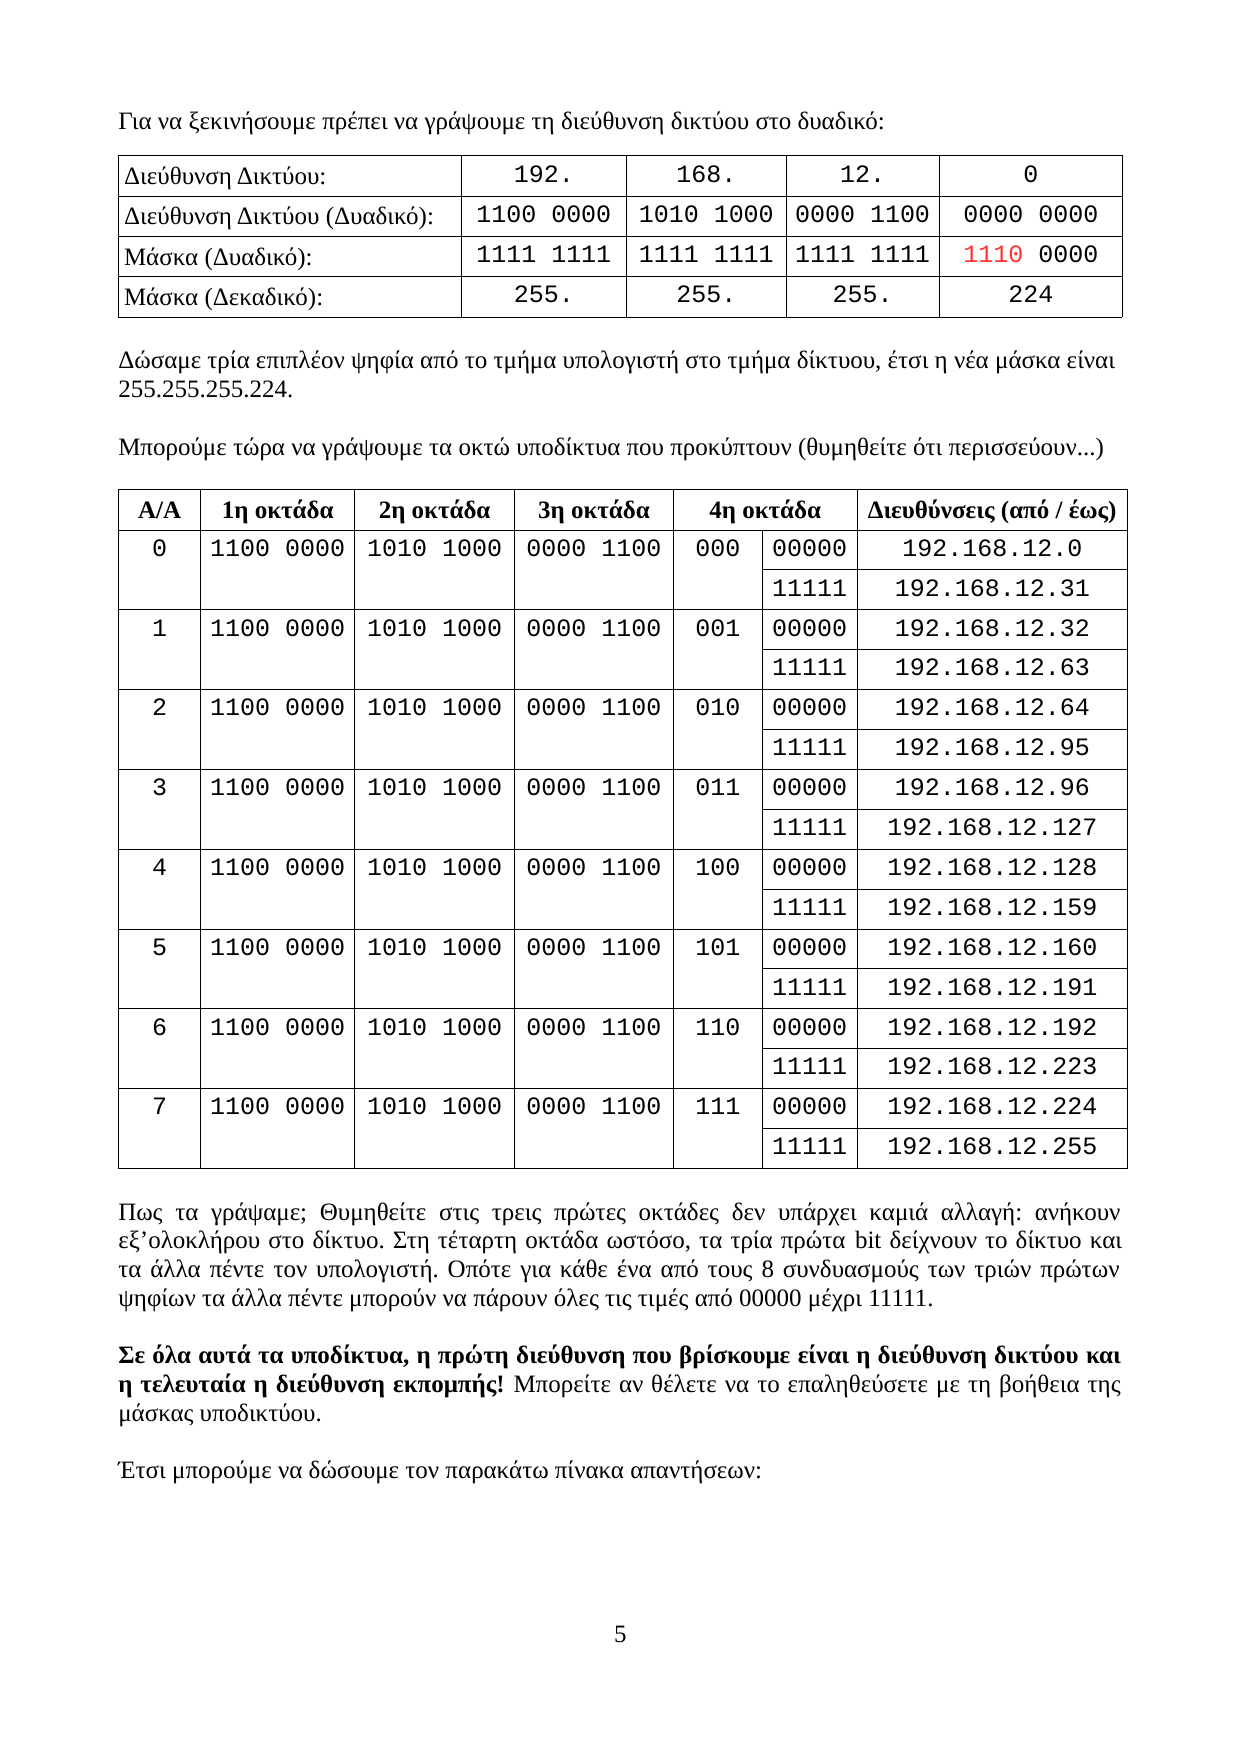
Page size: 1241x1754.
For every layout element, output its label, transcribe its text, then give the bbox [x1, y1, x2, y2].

table_cell 00000 [763, 770, 857, 809]
table_cell 1 [119, 610, 200, 689]
table_cell 1110 0000 [940, 237, 1122, 276]
table_cell 11111 [763, 570, 857, 609]
table_cell 0000 0000 [940, 197, 1122, 236]
table_cell 0000 1100 [515, 1009, 673, 1088]
table_cell 192.168.12.127 [858, 810, 1127, 849]
table_cell 5 [119, 930, 200, 1008]
text Σε όλα αυτά τα υποδίκτυα, η πρώτη διεύθυνση που βρίσκουμε είναι η διεύθυνση δικτύου και η τελευταία η διεύθυνση εκπομπής! Μπορείτε αν θέλετε να το επαληθεύσετε με τη βοήθεια της μάσκας υποδικτύου. [118, 1340, 1122, 1427]
table_cell 1100 0000 [201, 531, 354, 609]
table_cell 192.168.12.159 [858, 890, 1127, 928]
table_cell 100 [674, 850, 762, 928]
table_cell 00000 [763, 930, 857, 968]
table_cell 1010 1000 [355, 610, 514, 689]
table_cell 11111 [763, 890, 857, 928]
table_cell 0000 1100 [515, 770, 673, 849]
table_cell 6 [119, 1009, 200, 1088]
table_cell 0000 1100 [515, 531, 673, 609]
table_cell 1100 0000 [462, 197, 626, 236]
text Έτσι μπορούμε να δώσουμε τον παρακάτω πίνακα απαντήσεων: [118, 1455, 1122, 1484]
text Δώσαμε τρία επιπλέον ψηφία από το τμήμα υπολογιστή στο τμήμα δίκτυου, έτσι η νέα μάσκα είναι 255.255.255.224. [118, 345, 1122, 403]
table_cell 4 [119, 850, 200, 928]
table_cell 00000 [763, 850, 857, 888]
table_cell 2 [119, 690, 200, 769]
table_cell 192.168.12.223 [858, 1049, 1127, 1088]
table_cell 1010 1000 [355, 1089, 514, 1168]
table_cell 1100 0000 [201, 850, 354, 928]
table_header 1η οκτάδα [201, 490, 354, 529]
table_cell 110 [674, 1009, 762, 1088]
table_cell 010 [674, 690, 762, 769]
table_cell 192.168.12.191 [858, 969, 1127, 1008]
table_cell Μάσκα (Δεκαδικό): [119, 277, 461, 317]
table_header 192. [462, 156, 626, 196]
table_cell 192.168.12.64 [858, 690, 1127, 729]
table_cell 0000 1100 [515, 930, 673, 1008]
table_cell 111 [674, 1089, 762, 1168]
table_cell 192.168.12.160 [858, 930, 1127, 968]
table_cell 192.168.12.192 [858, 1009, 1127, 1048]
table_header 12. [787, 156, 939, 196]
table_cell 101 [674, 930, 762, 1008]
table_cell 0000 1100 [515, 690, 673, 769]
table_cell 001 [674, 610, 762, 689]
table_header Διεύθυνση Δικτύου: [119, 156, 461, 196]
table_cell 011 [674, 770, 762, 849]
table_cell 1010 1000 [355, 1009, 514, 1088]
table_cell 0000 1100 [515, 610, 673, 689]
table_cell 255. [462, 277, 626, 317]
table_cell 1111 1111 [787, 237, 939, 276]
table_cell 11111 [763, 810, 857, 849]
table_cell 192.168.12.128 [858, 850, 1127, 888]
table_header Διευθύνσεις (από / έως) [858, 490, 1127, 529]
table_cell 1010 1000 [355, 770, 514, 849]
table_cell 00000 [763, 690, 857, 729]
table_cell 0000 1100 [787, 197, 939, 236]
table_cell 1010 1000 [355, 850, 514, 928]
table_cell 255. [787, 277, 939, 317]
table_cell 7 [119, 1089, 200, 1168]
table_cell 192.168.12.0 [858, 531, 1127, 569]
table_cell Μάσκα (Δυαδικό): [119, 237, 461, 276]
text Για να ξεκινήσουμε πρέπει να γράψουμε τη διεύθυνση δικτύου στο δυαδικό: [118, 106, 1122, 135]
table_cell 192.168.12.32 [858, 610, 1127, 649]
table_cell 192.168.12.224 [858, 1089, 1127, 1128]
table_cell 11111 [763, 969, 857, 1008]
text Πως τα γράψαμε; Θυμηθείτε στις τρεις πρώτες οκτάδες δεν υπάρχει καμιά αλλαγή: ανήκουν εξ’ολοκλήρου στο δίκτυο. Στη τέταρτη οκτάδα ωστόσο, τα τρία πρώτα bit δείχνουν το δίκτυο και τα άλλα πέντε τον υπολογιστή. Οπότε για κάθε ένα από τους 8 συνδυασμούς των τριών πρώτων ψηφίων τα άλλα πέντε μπορούν να πάρουν όλες τις τιμές από 00000 μέχρι 11111. [118, 1197, 1122, 1312]
table_cell 11111 [763, 1049, 857, 1088]
table_cell 00000 [763, 1089, 857, 1128]
table_cell 00000 [763, 610, 857, 649]
table_cell 0 [119, 531, 200, 609]
table_cell 11111 [763, 650, 857, 689]
table_cell 11111 [763, 730, 857, 769]
table_cell 192.168.12.31 [858, 570, 1127, 609]
table_cell 000 [674, 531, 762, 609]
table_cell 1111 1111 [462, 237, 626, 276]
table_cell 00000 [763, 531, 857, 569]
table_cell 1100 0000 [201, 770, 354, 849]
table_cell 1010 1000 [355, 531, 514, 609]
table_cell Διεύθυνση Δικτύου (Δυαδικό): [119, 197, 461, 236]
table_cell 1100 0000 [201, 1009, 354, 1088]
table_header Α/Α [119, 490, 200, 529]
table_header 2η οκτάδα [355, 490, 514, 529]
table_cell 1100 0000 [201, 930, 354, 1008]
table_cell 1100 0000 [201, 690, 354, 769]
table_cell 192.168.12.95 [858, 730, 1127, 769]
table_header 3η οκτάδα [515, 490, 673, 529]
table_cell 3 [119, 770, 200, 849]
table_cell 0000 1100 [515, 1089, 673, 1168]
table_cell 192.168.12.255 [858, 1129, 1127, 1168]
table_cell 0000 1100 [515, 850, 673, 928]
table_header 168. [627, 156, 786, 196]
table_header 4η οκτάδα [674, 490, 857, 529]
table_header 0 [940, 156, 1122, 196]
table_cell 1010 1000 [355, 690, 514, 769]
table_cell 255. [627, 277, 786, 317]
table_cell 1111 1111 [627, 237, 786, 276]
table_cell 192.168.12.63 [858, 650, 1127, 689]
table_cell 1100 0000 [201, 1089, 354, 1168]
table_cell 11111 [763, 1129, 857, 1168]
table_cell 00000 [763, 1009, 857, 1048]
table_cell 1010 1000 [627, 197, 786, 236]
table_cell 224 [940, 277, 1122, 317]
text Μπορούμε τώρα να γράψουμε τα οκτώ υποδίκτυα που προκύπτουν (θυμηθείτε ότι περισσεύουν...) [118, 432, 1122, 460]
table_cell 1100 0000 [201, 610, 354, 689]
table_cell 1010 1000 [355, 930, 514, 1008]
table_cell 192.168.12.96 [858, 770, 1127, 809]
